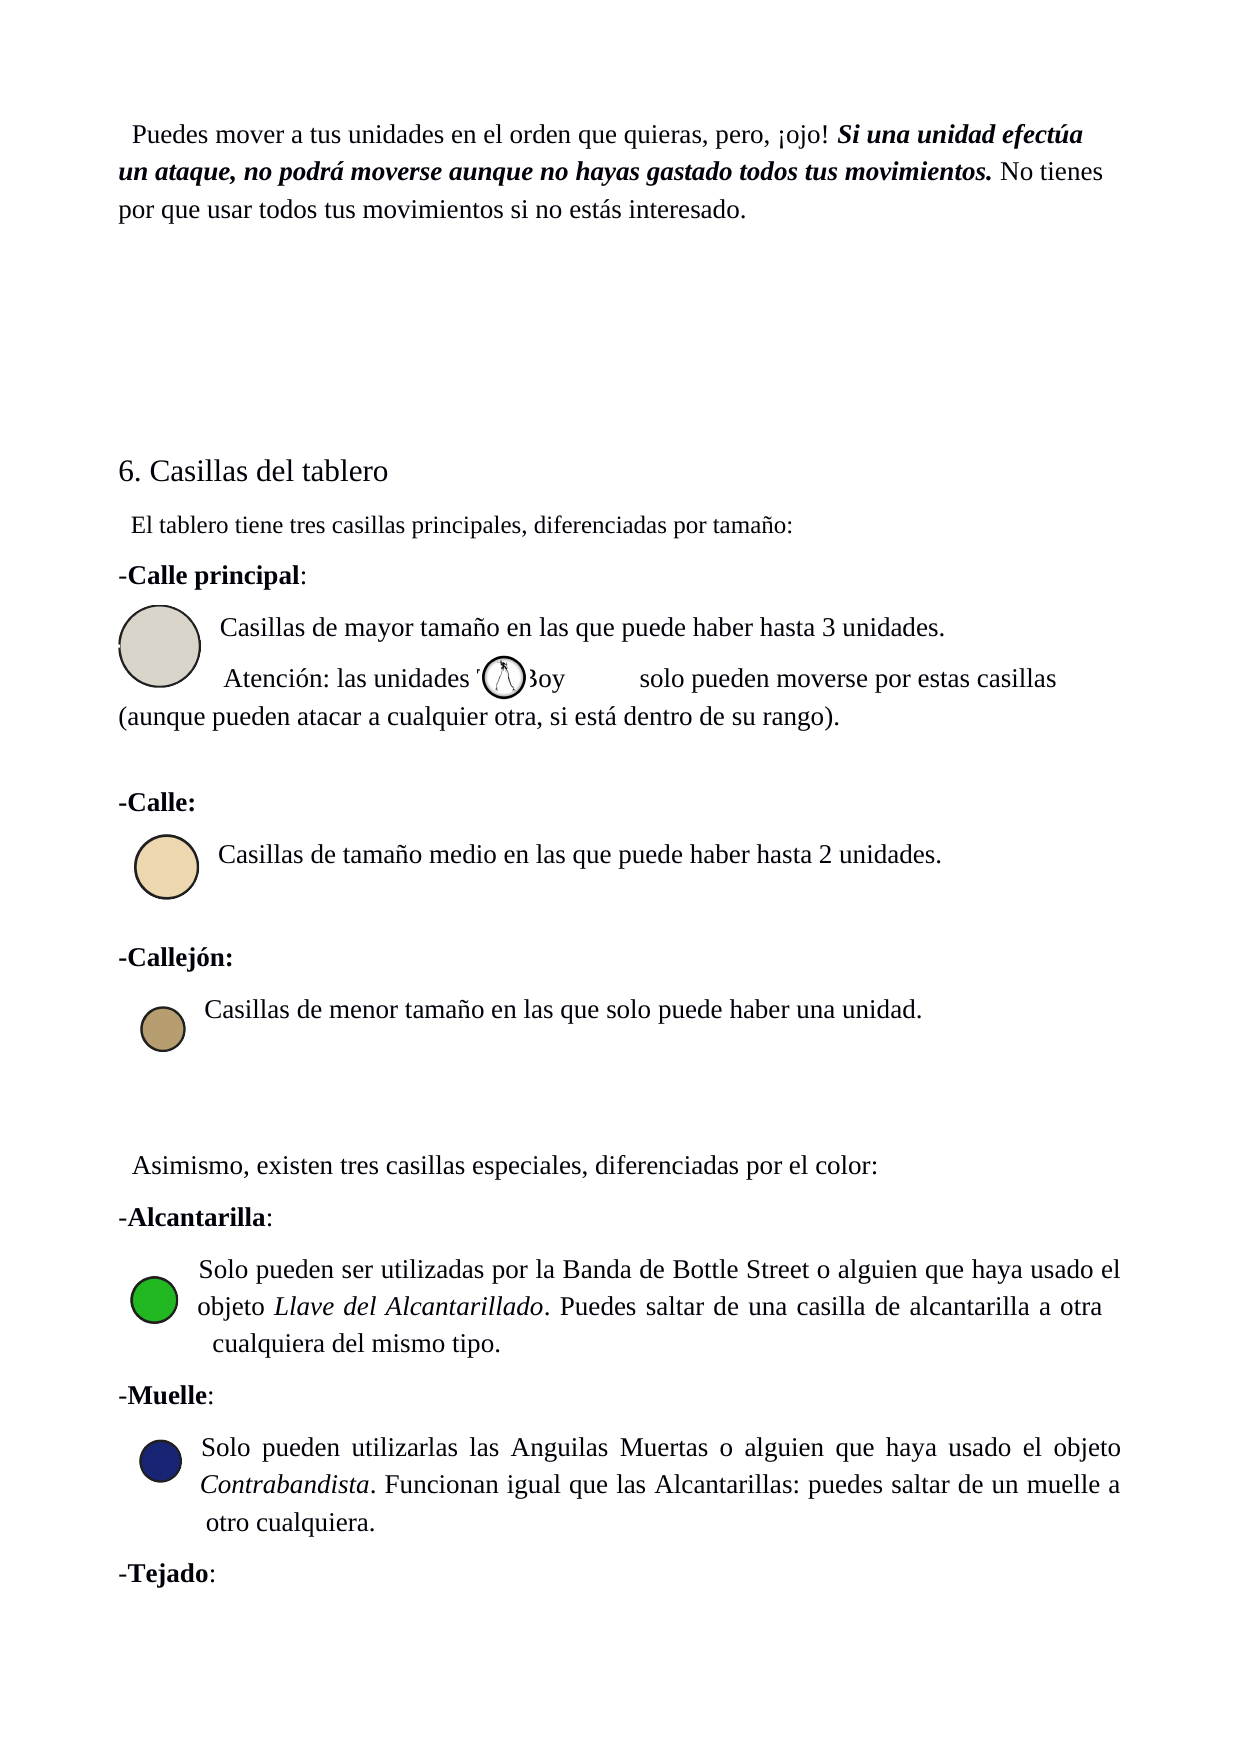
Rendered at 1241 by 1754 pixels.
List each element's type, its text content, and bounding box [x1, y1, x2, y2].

text Casillas de tamaño medio en las que puede haber hasta 2 unidades. [185, 838, 1122, 869]
picture [139, 1006, 186, 1052]
picture [479, 652, 531, 704]
text -Alcantarilla: [118, 1201, 1122, 1232]
text -Callejón: [118, 941, 1122, 973]
text Atención: las unidades TallBoy solo pueden moverse por estas casillas (aunque pueden atacar a cualquier otra, si está dentro de su rango). [118, 663, 1122, 766]
text -Muelle: [118, 1379, 1122, 1410]
picture [138, 1439, 182, 1483]
picture [133, 833, 200, 900]
text El tablero tiene tres casillas principales, diferenciadas por tamaño: [118, 510, 1122, 538]
text -Calle principal: [118, 559, 1122, 590]
text Casillas de menor tamaño en las que solo puede haber una unidad. [118, 993, 1122, 1024]
text -Tejado: [118, 1557, 1122, 1589]
text Casillas de mayor tamaño en las que puede haber hasta 3 unidades. [184, 611, 1122, 642]
text -Calle: [118, 786, 1122, 817]
text Asimismo, existen tres casillas especiales, diferenciadas por el color: [118, 1149, 1122, 1180]
picture [130, 1276, 179, 1324]
text 6. Casillas del tablero [118, 452, 1122, 488]
text Puedes mover a tus unidades en el orden que quieras, pero, ¡ojo! Si una unidad efectúa un ataque, no podrá moverse aunque no hayas gastado todos tus movimientos. No tienes por que usar todos tus movimientos si no estás interesado. [118, 118, 1122, 224]
text Solo pueden utilizarlas las Anguilas Muertas o alguien que haya usado el objeto Contrabandista. Funcionan igual que las Alcantarillas: puedes saltar de un muelle a otro cualquiera. [118, 1431, 1122, 1537]
picture [118, 605, 202, 688]
text Solo pueden ser utilizadas por la Banda de Bottle Street o alguien que haya usado el objeto Llave del Alcantarillado. Puedes saltar de una casilla de alcantarilla a otra cualquiera del mismo tipo. [118, 1253, 1122, 1358]
